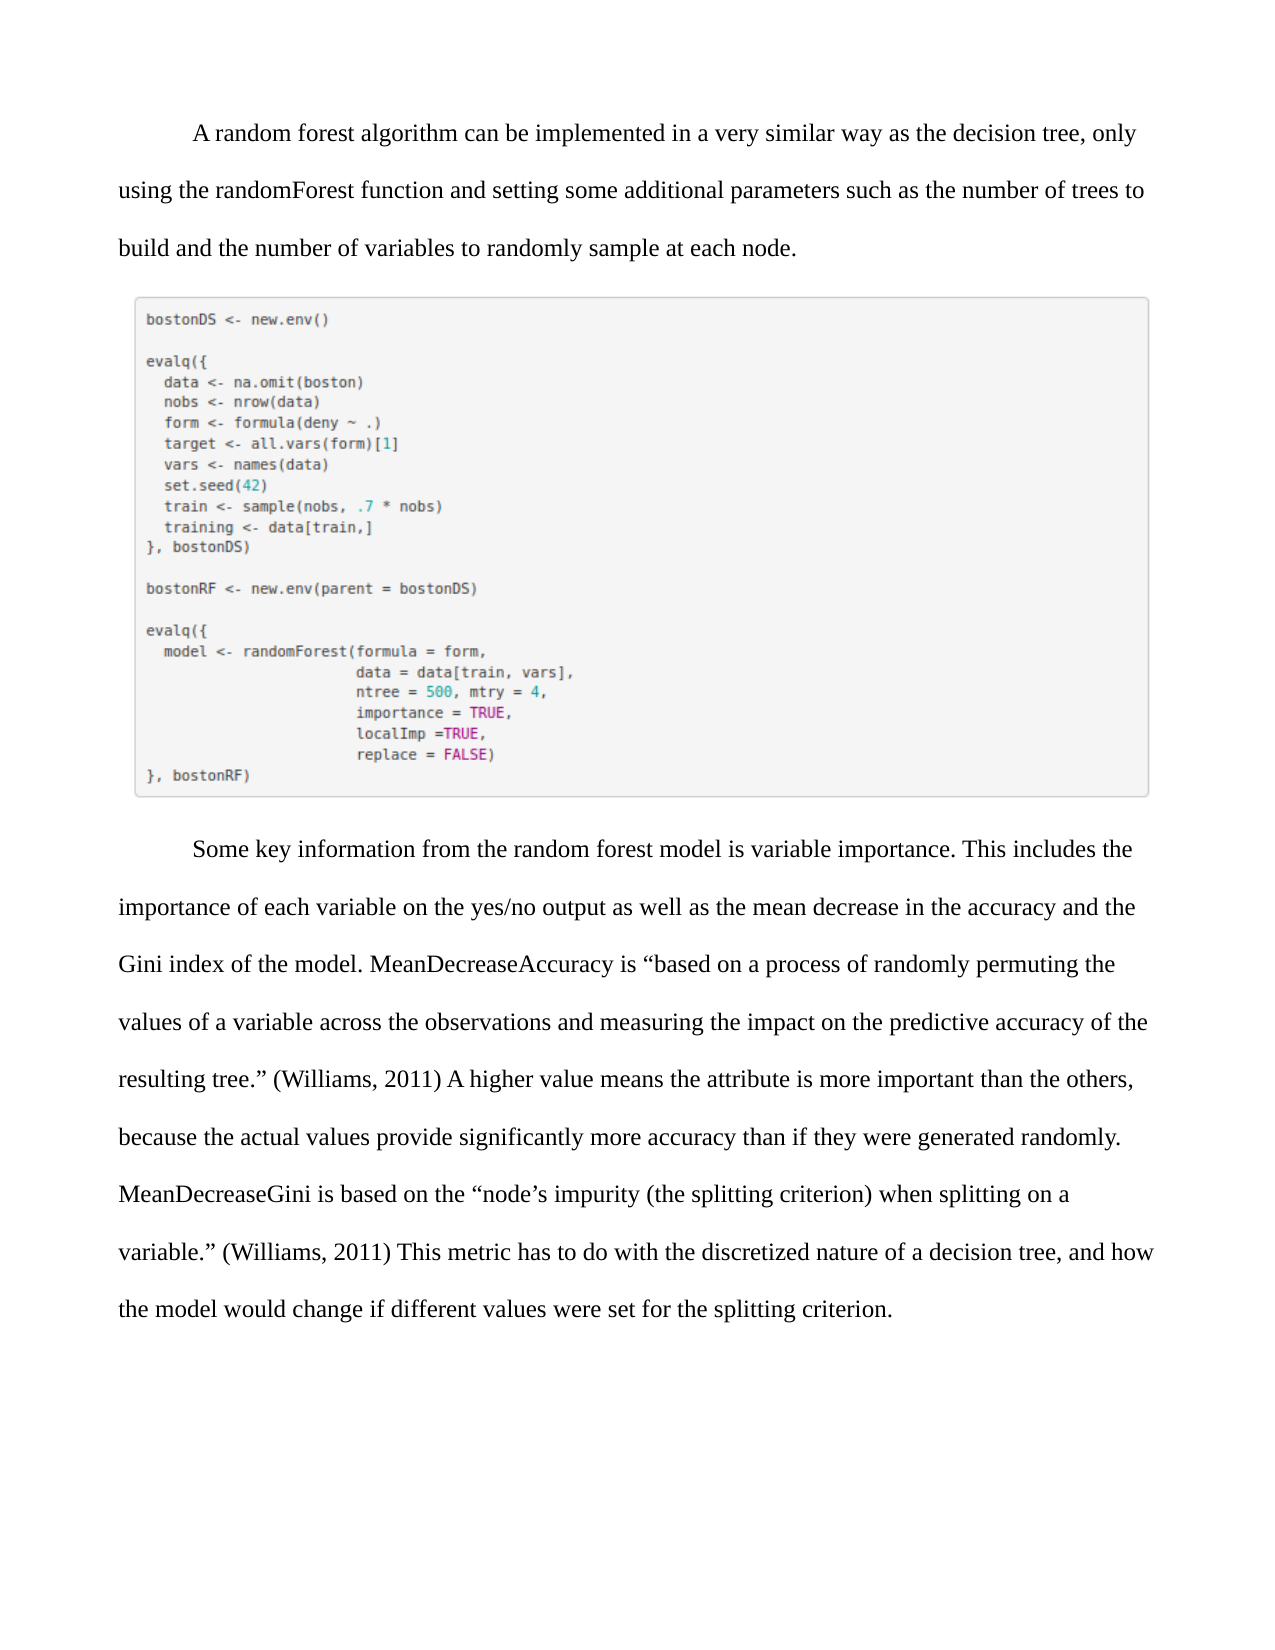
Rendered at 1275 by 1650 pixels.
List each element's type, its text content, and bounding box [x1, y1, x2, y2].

text Some key information from the random forest model is variable importance. This includes the importance of each variable on the yes/no output as well as the mean decrease in the accuracy and the Gini index of the model. MeanDecreaseAccuracy is “based on a process of randomly permuting the values of a variable across the observations and measuring the impact on the predictive accuracy of the resulting tree.” (Williams, 2011) A higher value means the attribute is more important than the others, because the actual values provide significantly more accuracy than if they were generated randomly. MeanDecreaseGini is based on the “node’s impurity (the splitting criterion) when splitting on a variable.” (Williams, 2011) This metric has to do with the discretized nature of a decision tree, and how the model would change if different values were set for the splitting criterion. [118, 291, 1157, 1323]
text A random forest algorithm can be implemented in a very similar way as the decision tree, only using the randomForest function and setting some additional parameters such as the number of trees to build and the number of variables to randomly sample at each node. [118, 118, 1157, 262]
picture [122, 290, 1153, 806]
